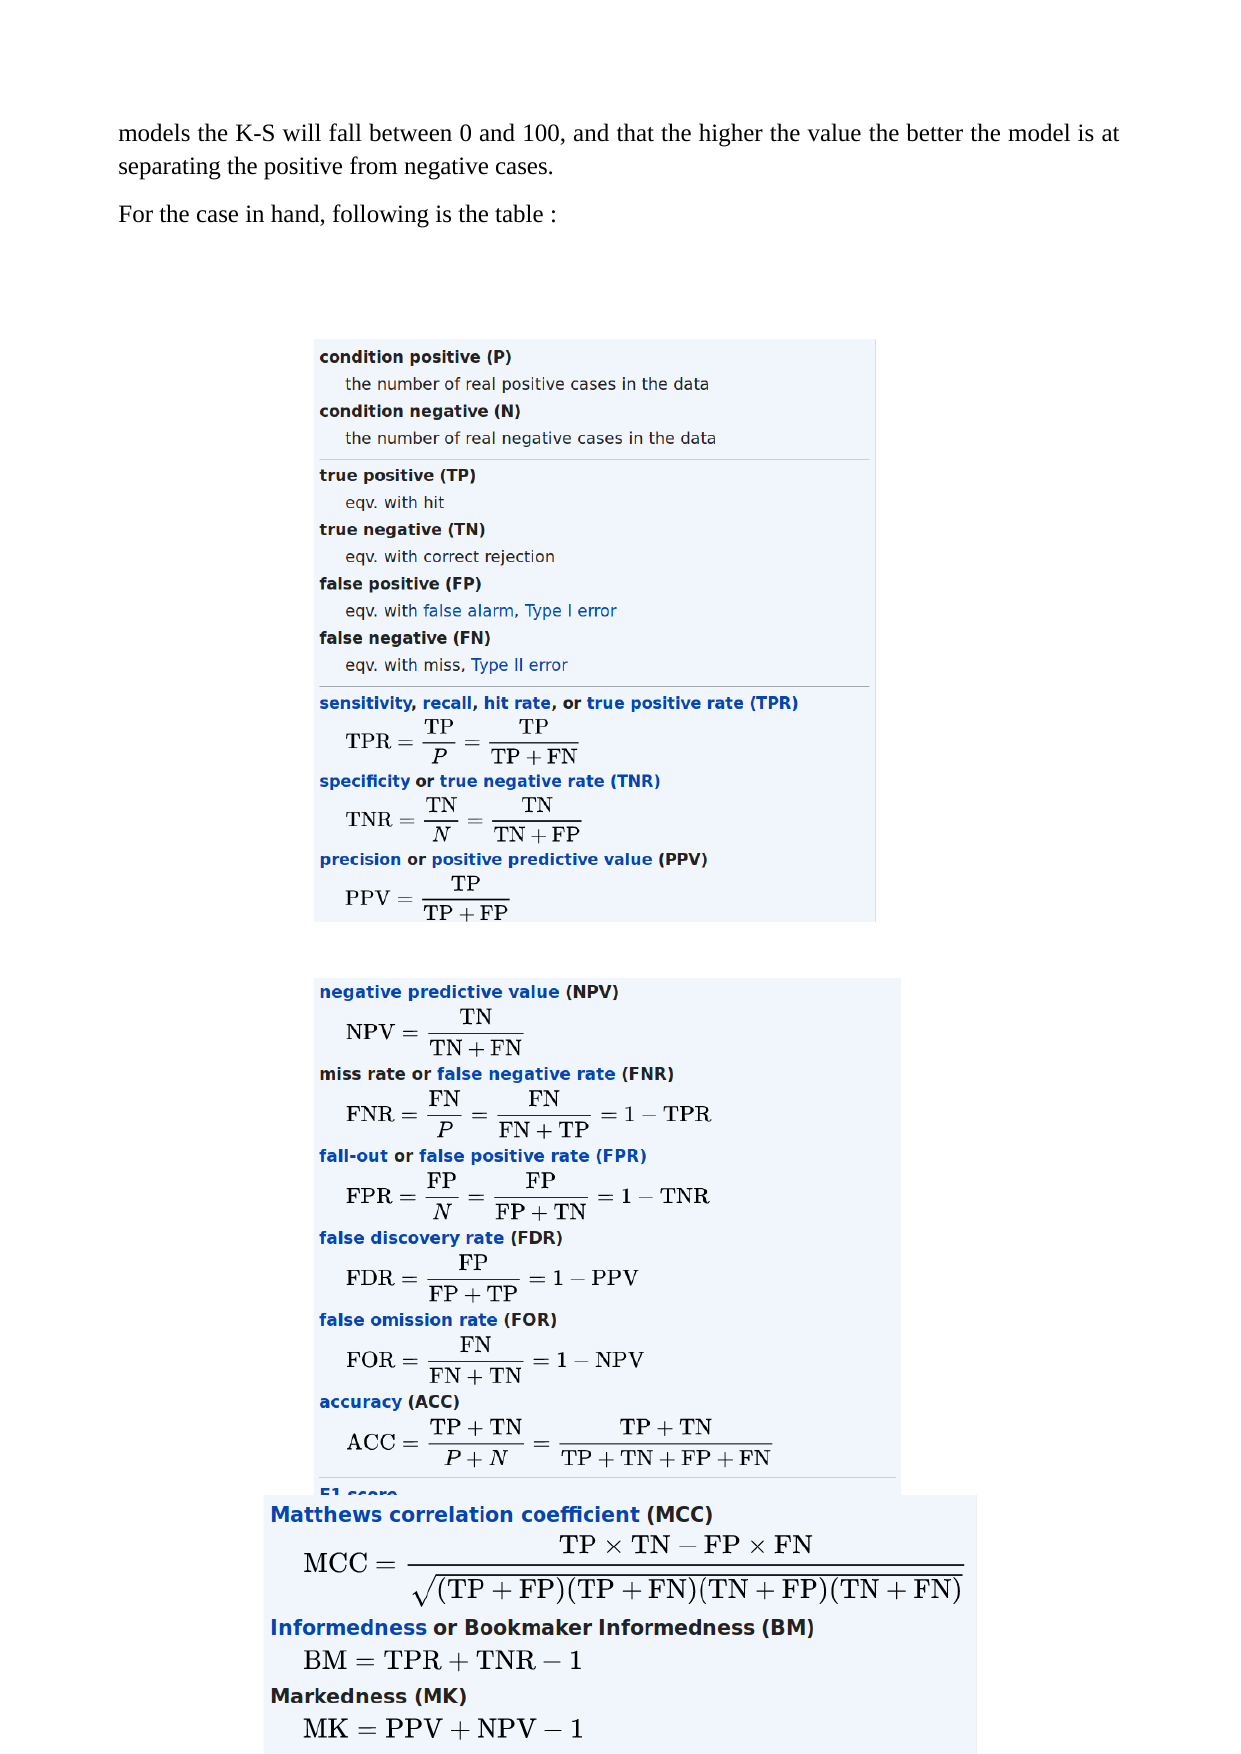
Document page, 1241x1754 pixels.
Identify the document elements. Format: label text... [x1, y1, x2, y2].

picture [313, 339, 876, 922]
picture [263, 978, 977, 1754]
text For the case in hand, following is the table : [118, 199, 1122, 227]
text models the K-S will fall between 0 and 100, and that the higher the value the better the model is at separating the positive from negative cases. [118, 118, 1122, 180]
